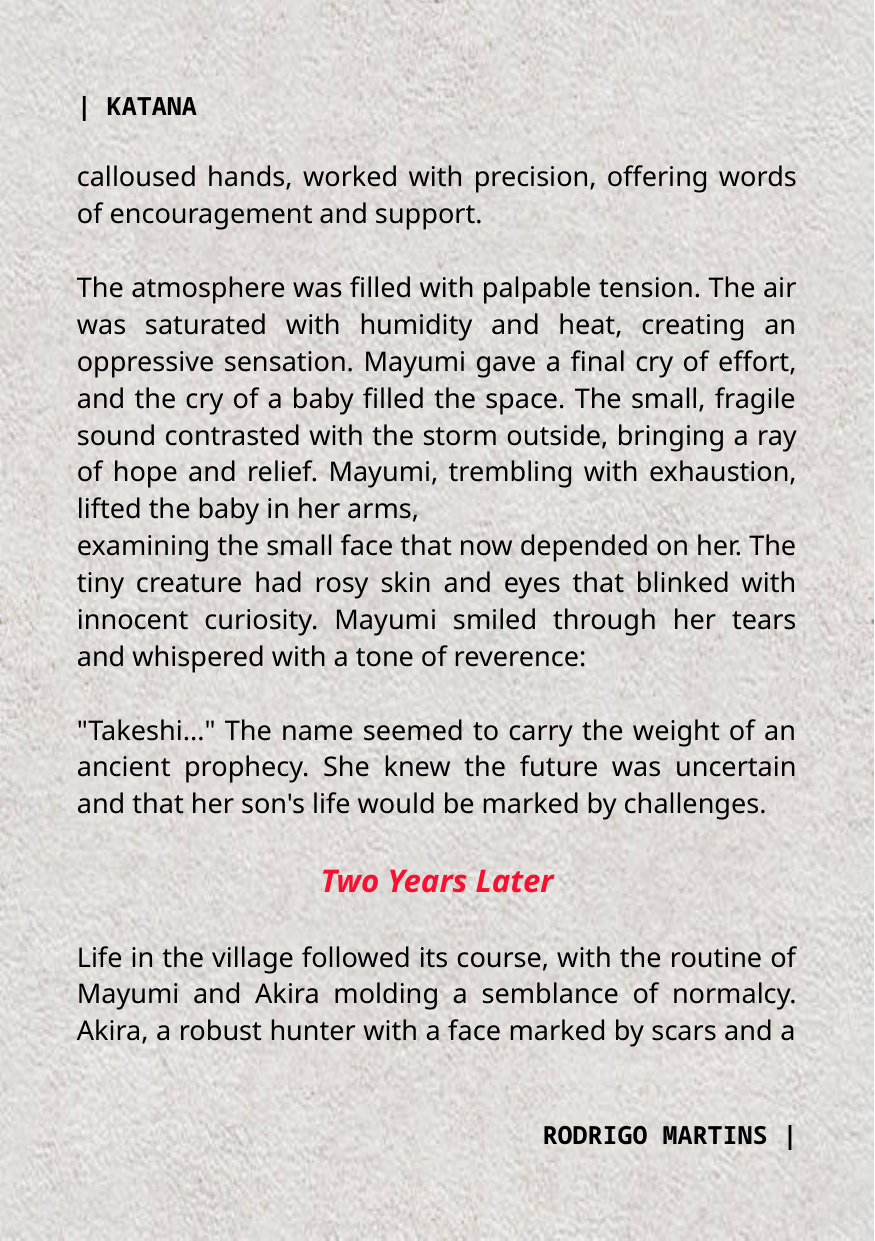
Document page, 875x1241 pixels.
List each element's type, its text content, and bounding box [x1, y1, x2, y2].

text The atmosphere was filled with palpable tension. The air was saturated with humidity and heat, creating an oppressive sensation. Mayumi gave a final cry of effort, and the cry of a baby filled the space. The small, fragile sound contrasted with the storm outside, bringing a ray of hope and relief. Mayumi, trembling with exhaustion, lifted the baby in her arms, [74, 268, 800, 527]
text examining the small face that now depended on her. The tiny creature had rosy skin and eyes that blinked with innocent curiosity. Mayumi smiled through her tears and whispered with a tone of reverence: [74, 527, 800, 674]
text Life in the village followed its course, with the routine of Mayumi and Akira molding a semblance of normalcy. Akira, a robust hunter with a face marked by scars and a [74, 938, 800, 1052]
text "Takeshi..." The name seemed to carry the weight of an ancient prophecy. She knew the future was uncertain and that her son's life would be marked by challenges. [74, 711, 800, 822]
text Two Years Later [74, 858, 800, 901]
text calloused hands, worked with precision, offering words of encouragement and support. [74, 155, 800, 232]
picture [0, 0, 874, 1241]
